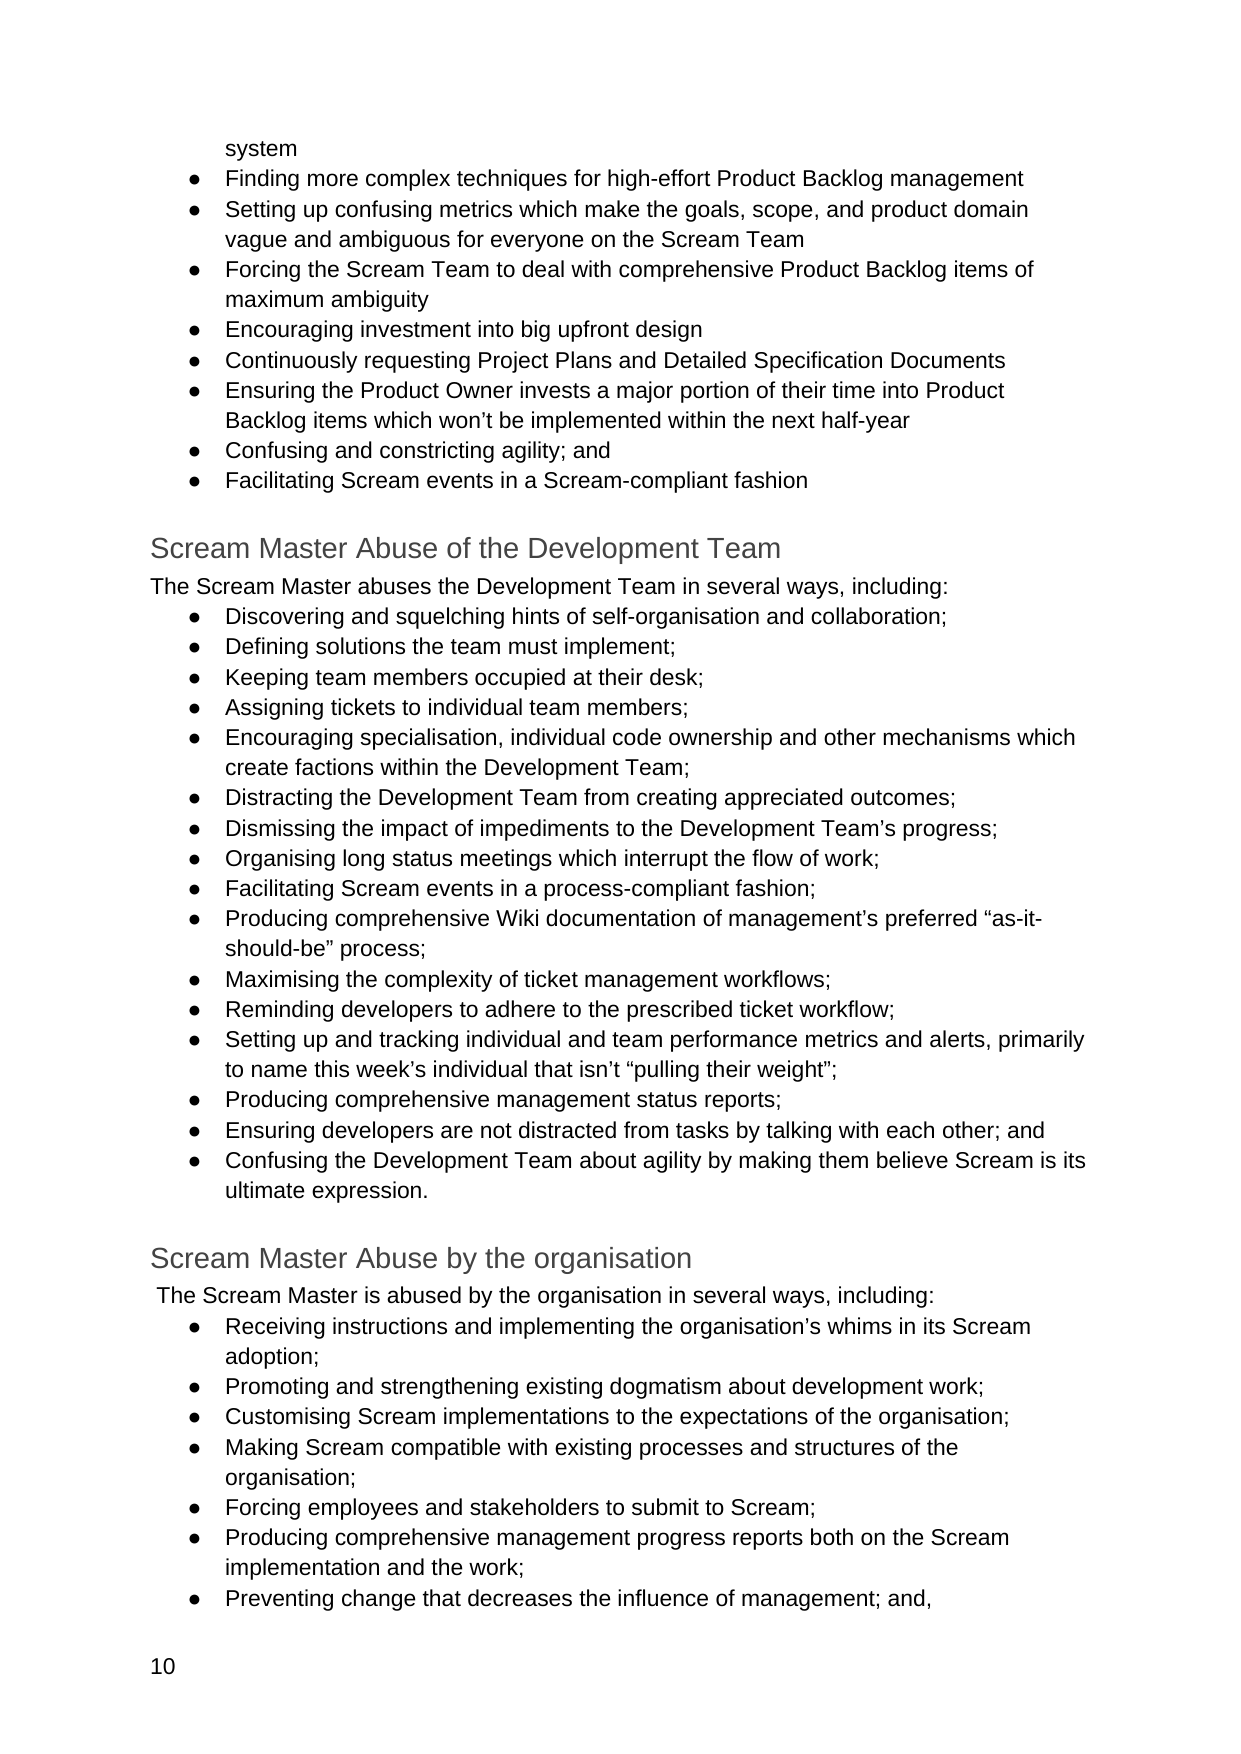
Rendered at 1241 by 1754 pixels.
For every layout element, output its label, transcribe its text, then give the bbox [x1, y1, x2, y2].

subtitle Scream Master Abuse by the organisation [150, 1241, 1090, 1274]
list Discovering and squelching hints of self-organisation and collaboration; [187, 603, 1090, 629]
list Receiving instructions and implementing the organisation’s whims in its Scream adoption; [187, 1313, 1090, 1369]
text The Scream Master abuses the Development Team in several ways, including: [150, 573, 1090, 599]
list Maximising the complexity of ticket management workflows; [187, 966, 1090, 992]
list Facilitating Scream events in a Scream-compliant fashion [187, 467, 1090, 494]
list Customising Scream implementations to the expectations of the organisation; [187, 1403, 1090, 1430]
list Continuously requesting Project Plans and Detailed Specification Documents [187, 347, 1090, 373]
list Distracting the Development Team from creating appreciated outcomes; [187, 784, 1090, 811]
list Keeping team members occupied at their desk; [187, 663, 1090, 690]
list Assigning tickets to individual team members; [187, 694, 1090, 720]
list Making Scream compatible with existing processes and structures of the organisation; [187, 1433, 1090, 1490]
list Organising long status meetings which interrupt the flow of work; [187, 845, 1090, 871]
list Producing comprehensive management progress reports both on the Scream implementation and the work; [187, 1524, 1090, 1581]
list Encouraging specialisation, individual code ownership and other mechanisms which create factions within the Development Team; [187, 724, 1090, 781]
list Defining solutions the team must implement; [187, 633, 1090, 660]
list system [187, 135, 1090, 162]
list Producing comprehensive Wiki documentation of management’s preferred “as-it-should-be” process; [187, 905, 1090, 962]
list Confusing the Development Team about agility by making them believe Scream is its ultimate expression. [187, 1147, 1090, 1203]
list Dismissing the impact of impediments to the Development Team’s progress; [187, 814, 1090, 841]
text The Scream Master is abused by the organisation in several ways, including: [150, 1282, 1090, 1309]
list Forcing the Scream Team to deal with comprehensive Product Backlog items of maximum ambiguity [187, 256, 1090, 313]
list Setting up and tracking individual and team performance metrics and alerts, primarily to name this week’s individual that isn’t “pulling their weight”; [187, 1026, 1090, 1083]
list Setting up confusing metrics which make the goals, scope, and product domain vague and ambiguous for everyone on the Scream Team [187, 196, 1090, 252]
list Facilitating Scream events in a process-compliant fashion; [187, 875, 1090, 901]
list Promoting and strengthening existing dogmatism about development work; [187, 1373, 1090, 1399]
list Reminding developers to adhere to the prescribed ticket workflow; [187, 996, 1090, 1022]
list Finding more complex techniques for high-effort Product Backlog management [187, 165, 1090, 192]
list Preventing change that decreases the influence of management; and, [187, 1584, 1090, 1611]
list Producing comprehensive management status reports; [187, 1086, 1090, 1113]
list Forcing employees and stakeholders to submit to Scream; [187, 1494, 1090, 1520]
list Ensuring developers are not distracted from tasks by talking with each other; and [187, 1117, 1090, 1143]
list Ensuring the Product Owner invests a major portion of their time into Product Backlog items which won’t be implemented within the next half-year [187, 377, 1090, 433]
list Confusing and constricting agility; and [187, 437, 1090, 464]
subtitle Scream Master Abuse of the Development Team [150, 531, 1090, 564]
list Encouraging investment into big upfront design [187, 316, 1090, 343]
